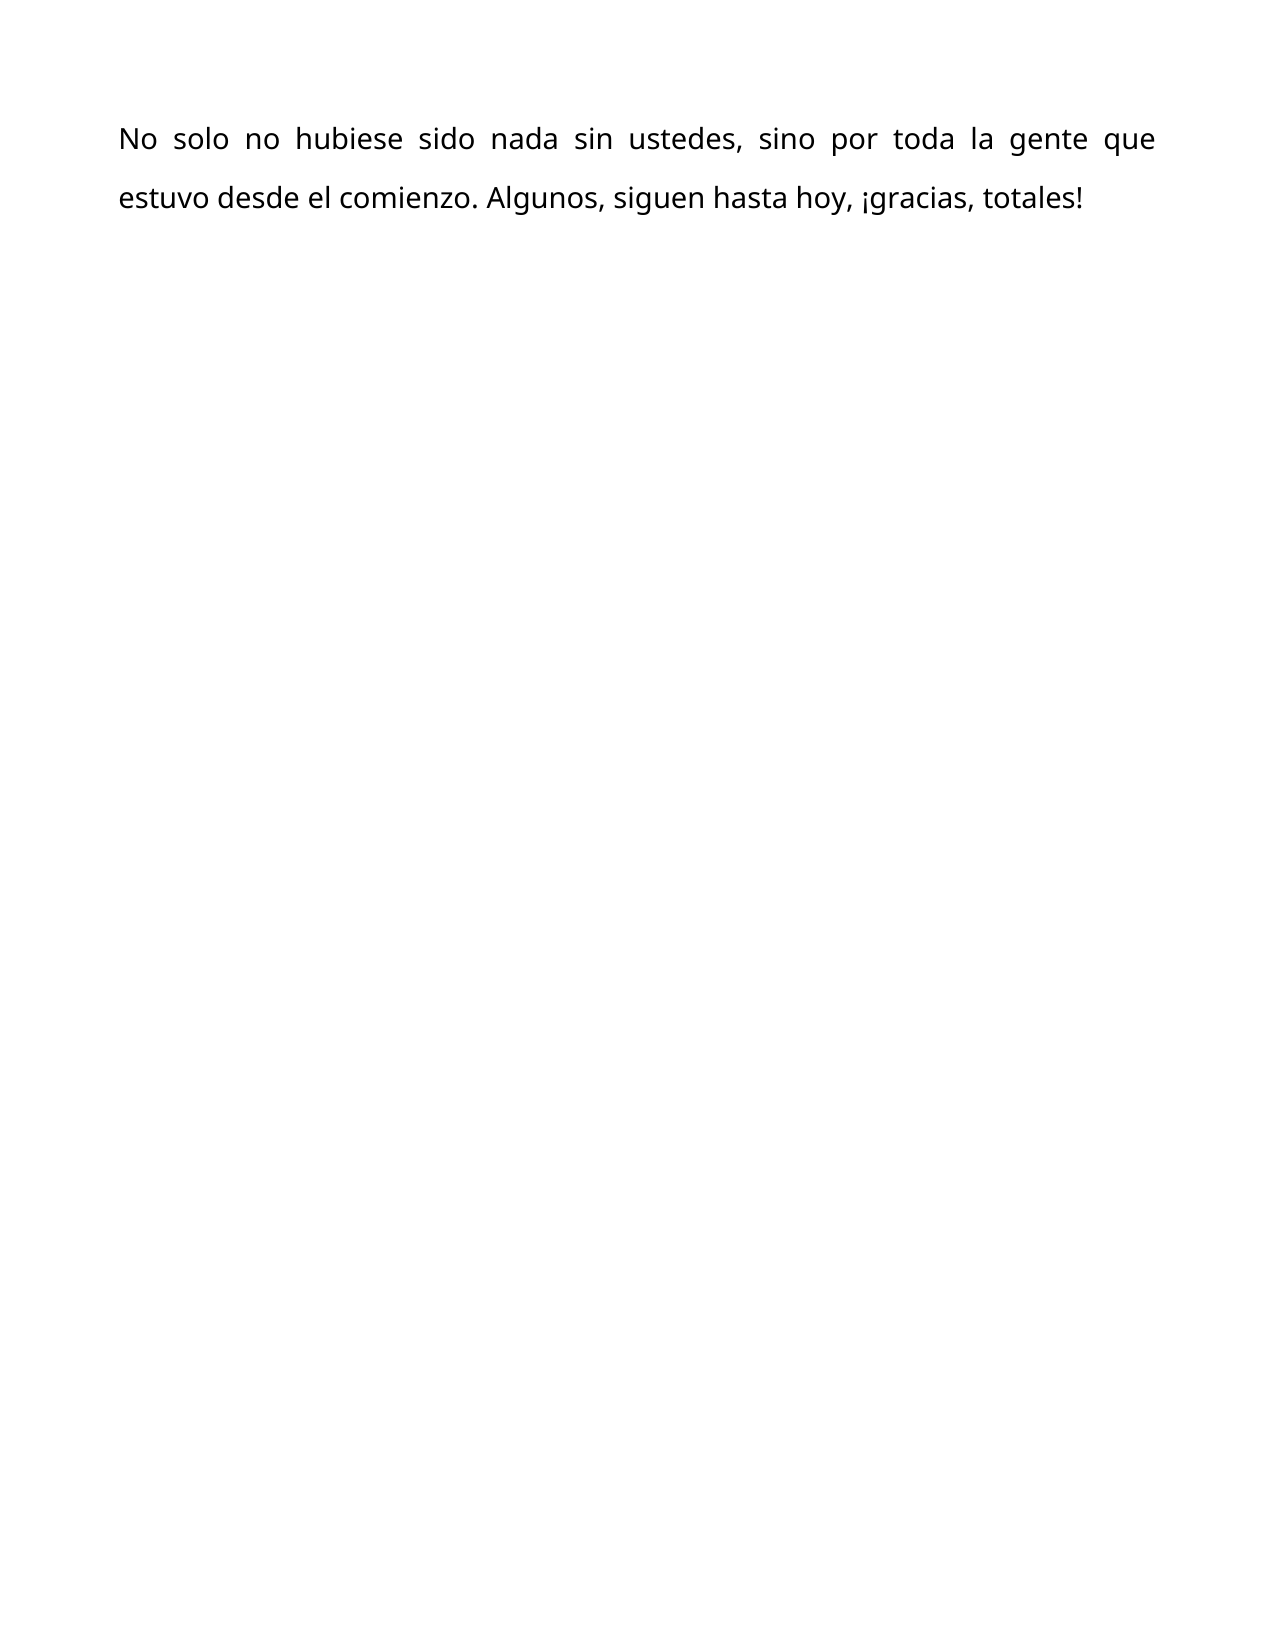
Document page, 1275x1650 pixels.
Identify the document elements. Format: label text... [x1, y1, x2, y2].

text No solo no hubiese sido nada sin ustedes, sino por toda la gente que estuvo desde el comienzo. Algunos, siguen hasta hoy, ¡gracias, totales! [118, 118, 1157, 217]
